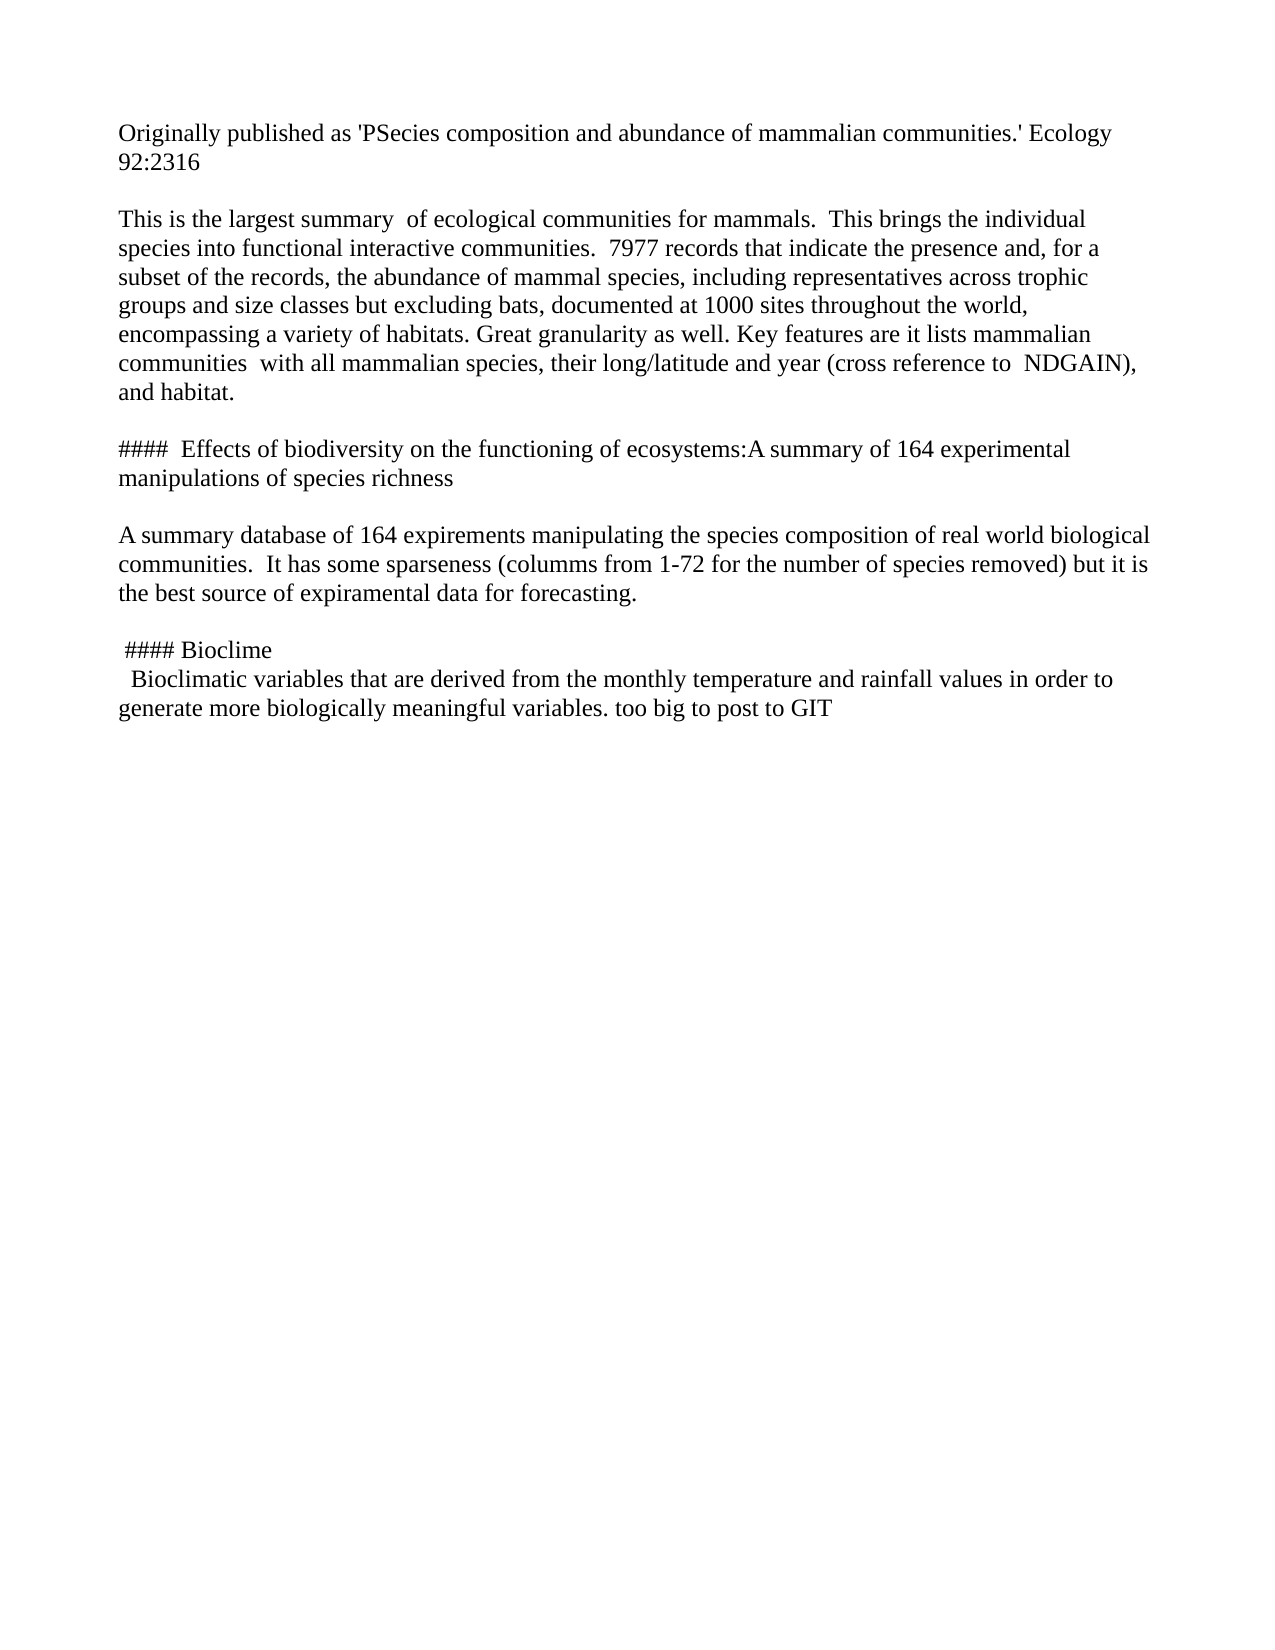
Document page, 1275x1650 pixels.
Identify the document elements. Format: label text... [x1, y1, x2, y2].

text A summary database of 164 expirements manipulating the species composition of real world biological communities. It has some sparseness (columms from 1-72 for the number of species removed) but it is the best source of expiramental data for forecasting. [118, 521, 1157, 607]
text Originally published as 'PSecies composition and abundance of mammalian communities.' Ecology 92:2316 [118, 118, 1157, 176]
text #### Effects of biodiversity on the functioning of ecosystems:A summary of 164 experimental manipulations of species richness [118, 434, 1157, 492]
text #### Bioclime [118, 636, 1157, 664]
text This is the largest summary of ecological communities for mammals. This brings the individual species into functional interactive communities. 7977 records that indicate the presence and, for a subset of the records, the abundance of mammal species, including representatives across trophic groups and size classes but excluding bats, documented at 1000 sites throughout the world, encompassing a variety of habitats. Great granularity as well. Key features are it lists mammalian communities with all mammalian species, their long/latitude and year (cross reference to NDGAIN), and habitat. [118, 204, 1157, 406]
text Bioclimatic variables that are derived from the monthly temperature and rainfall values in order to generate more biologically meaningful variables. too big to post to GIT [118, 664, 1157, 722]
